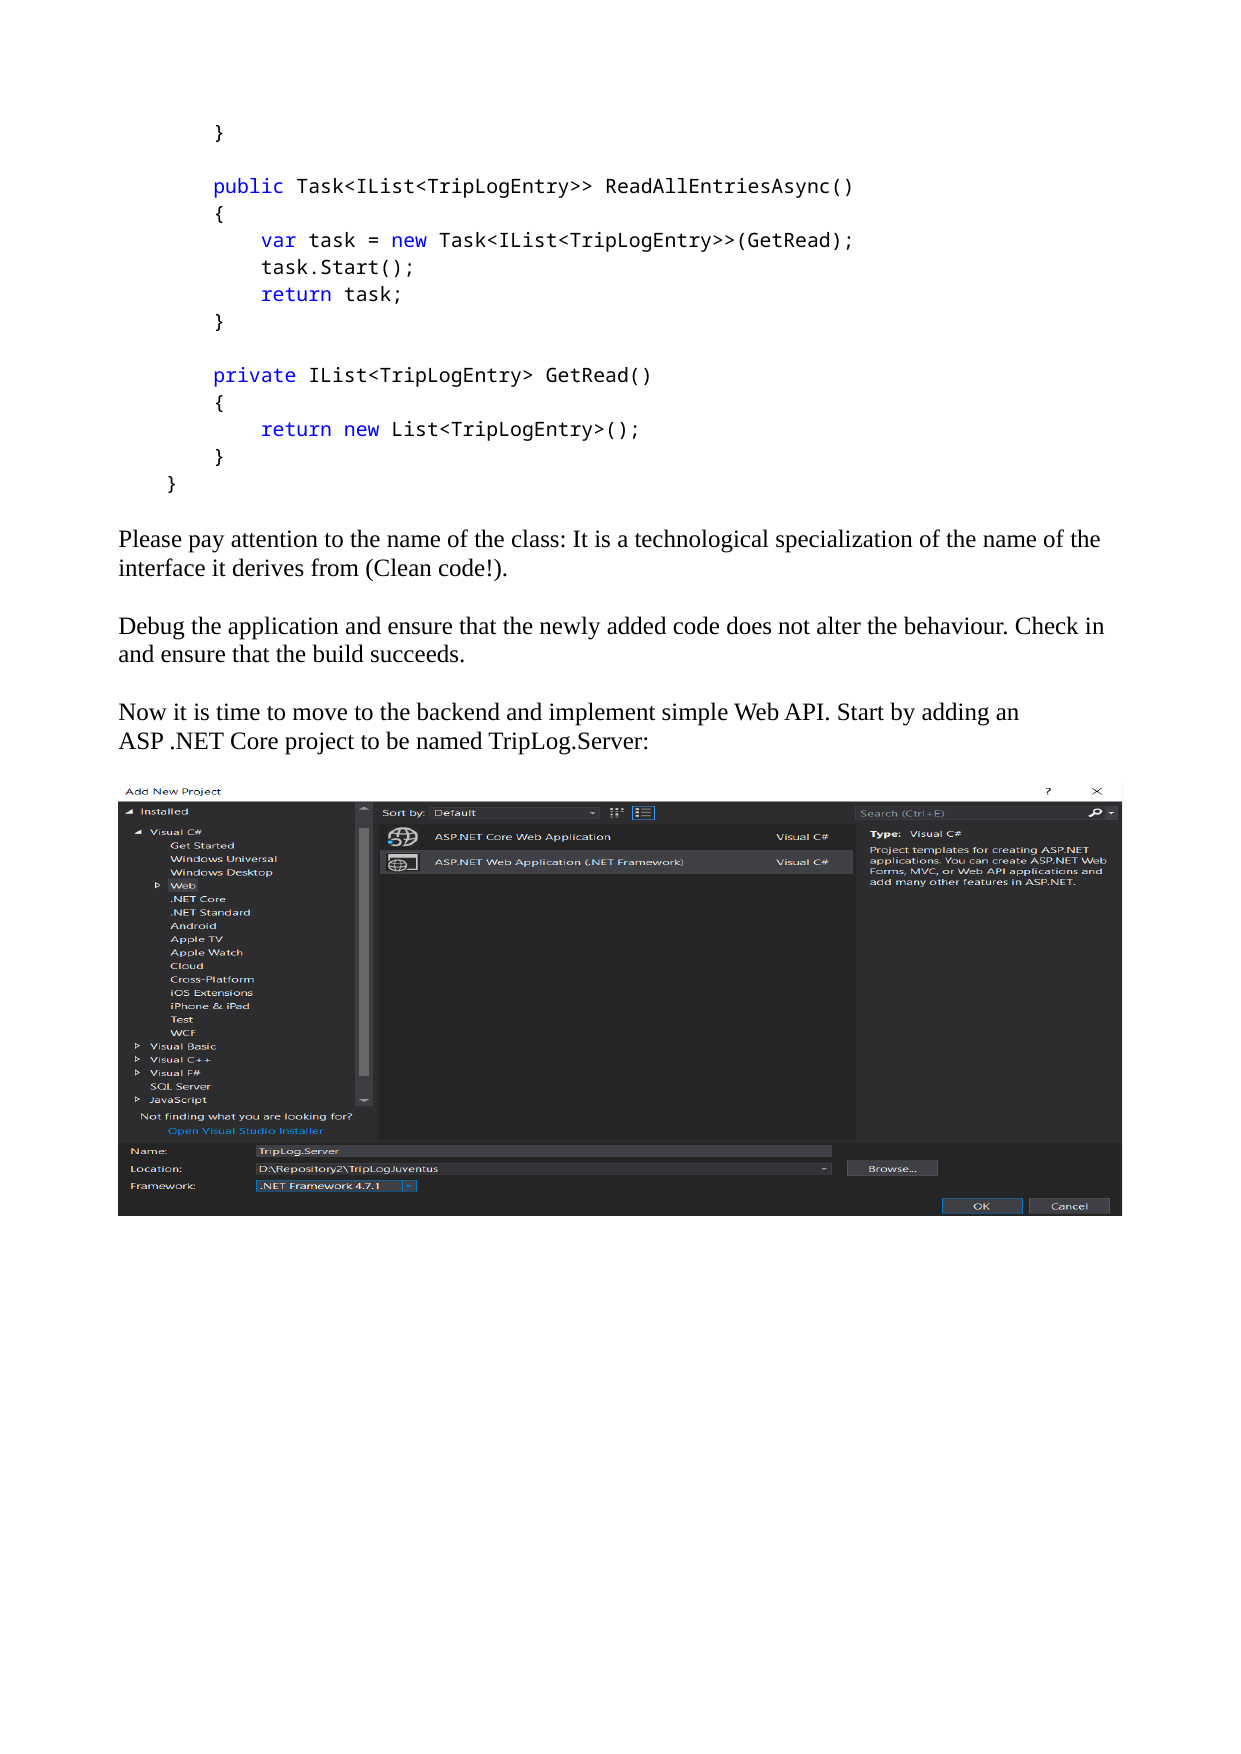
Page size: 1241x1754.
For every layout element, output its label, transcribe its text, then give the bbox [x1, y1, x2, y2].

text private IList<TripLogEntry> GetRead() [118, 361, 1122, 388]
text } [118, 307, 1122, 334]
text public Task<IList<TripLogEntry>> ReadAllEntriesAsync() [118, 172, 1122, 199]
text Now it is time to move to the backend and implement simple Web API. Start by adding an ASP .NET Core project to be named TripLog.Server: [118, 697, 1122, 754]
text } [118, 442, 1122, 469]
text Please pay attention to the name of the class: It is a technological specialization of the name of the interface it derives from (Clean code!). [118, 524, 1122, 582]
text { [118, 199, 1122, 226]
picture [118, 783, 1123, 1216]
text return new List<TripLogEntry>(); [118, 415, 1122, 442]
text { [118, 388, 1122, 415]
text return task; [118, 280, 1122, 307]
text } [118, 118, 1122, 145]
text task.Start(); [118, 253, 1122, 280]
text Debug the application and ensure that the newly added code does not alter the behaviour. Check in and ensure that the build succeeds. [118, 611, 1122, 668]
text var task = new Task<IList<TripLogEntry>>(GetRead); [118, 226, 1122, 253]
text } [118, 469, 1122, 496]
